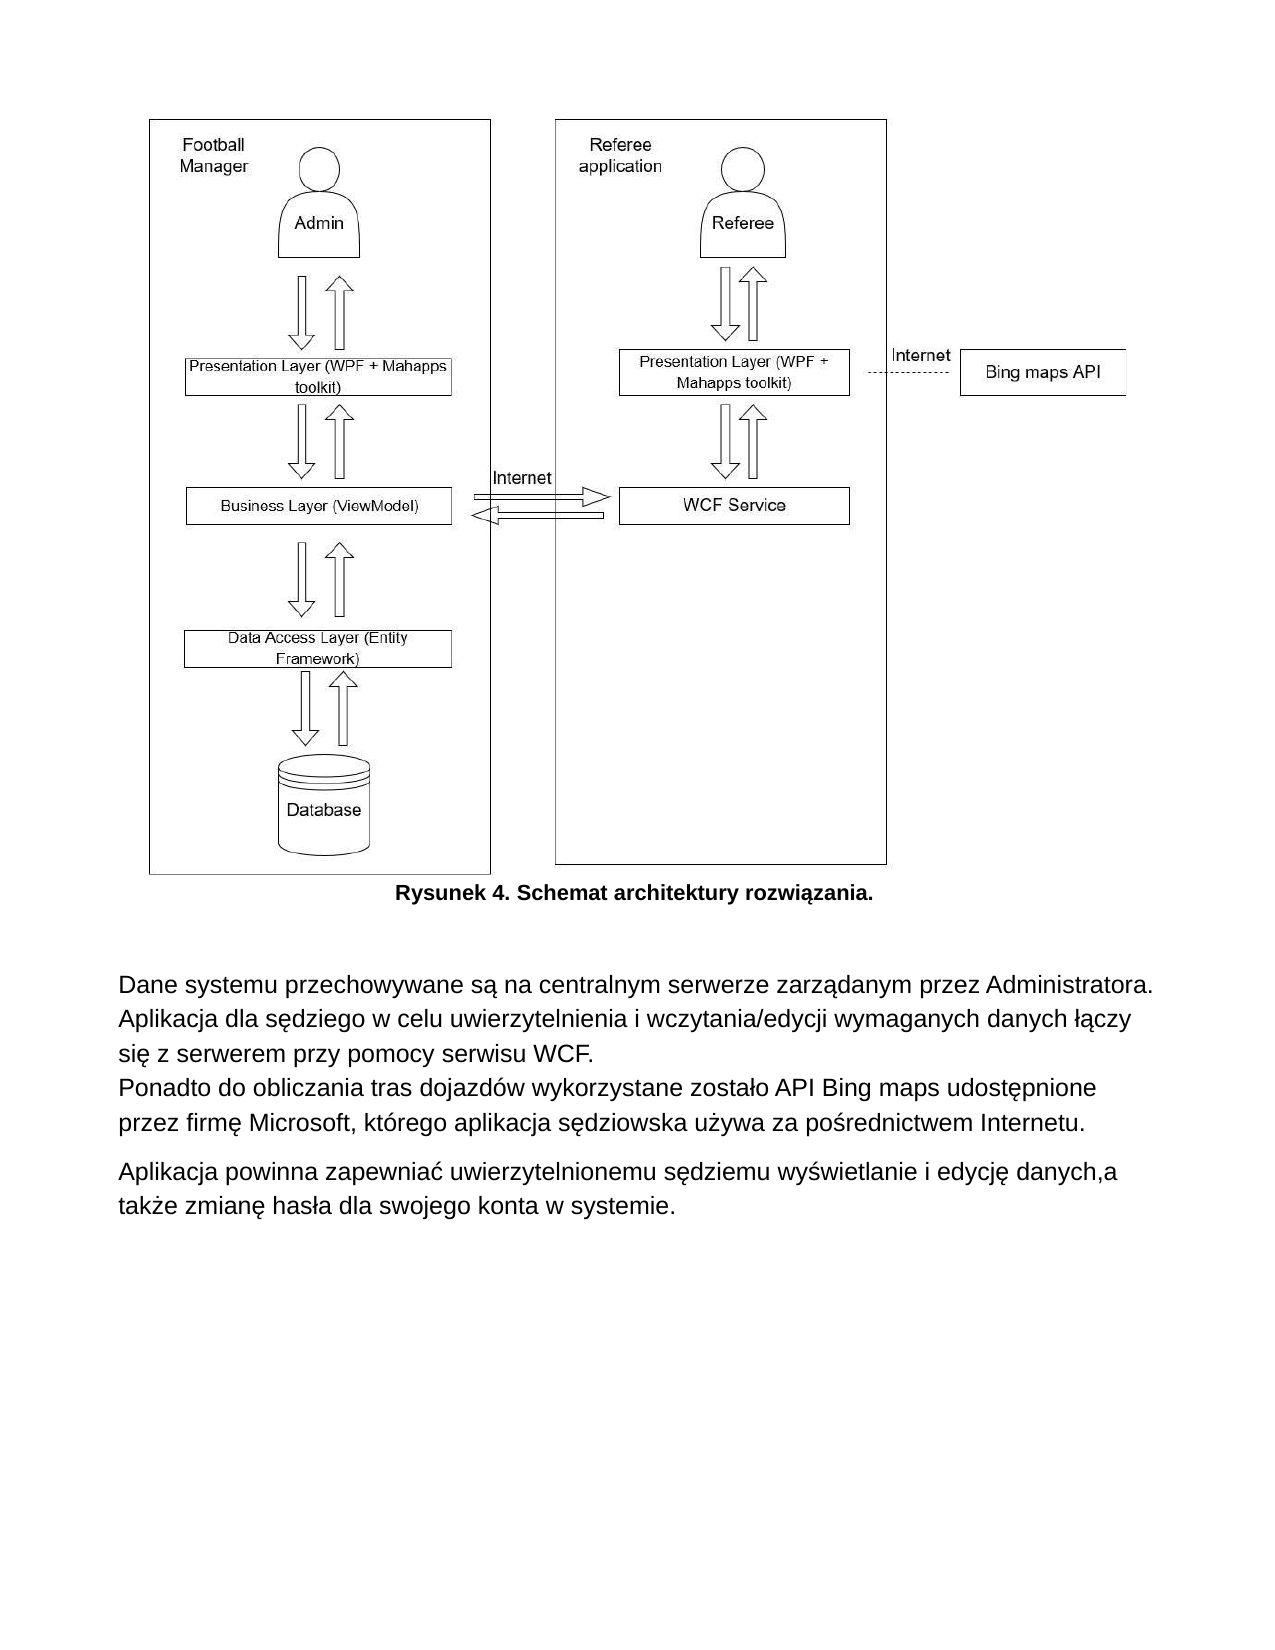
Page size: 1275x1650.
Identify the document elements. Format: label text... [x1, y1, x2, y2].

text Aplikacja powinna zapewniać uwierzytelnionemu sędziemu wyświetlanie i edycję danych,a także zmianę hasła dla swojego konta w systemie. [118, 1157, 1157, 1220]
text Rysunek 4. Schemat architektury rozwiązania. [118, 118, 1157, 905]
picture [148, 118, 1127, 875]
text Dane systemu przechowywane są na centralnym serwerze zarządanym przez Administratora. Aplikacja dla sędziego w celu uwierzytelnienia i wczytania/edycji wymaganych danych łączy się z serwerem przy pomocy serwisu WCF. Ponadto do obliczania tras dojazdów wykorzystane zostało API Bing maps udostępnione przez firmę Microsoft, którego aplikacja sędziowska używa za pośrednictwem Internetu. [118, 969, 1157, 1136]
